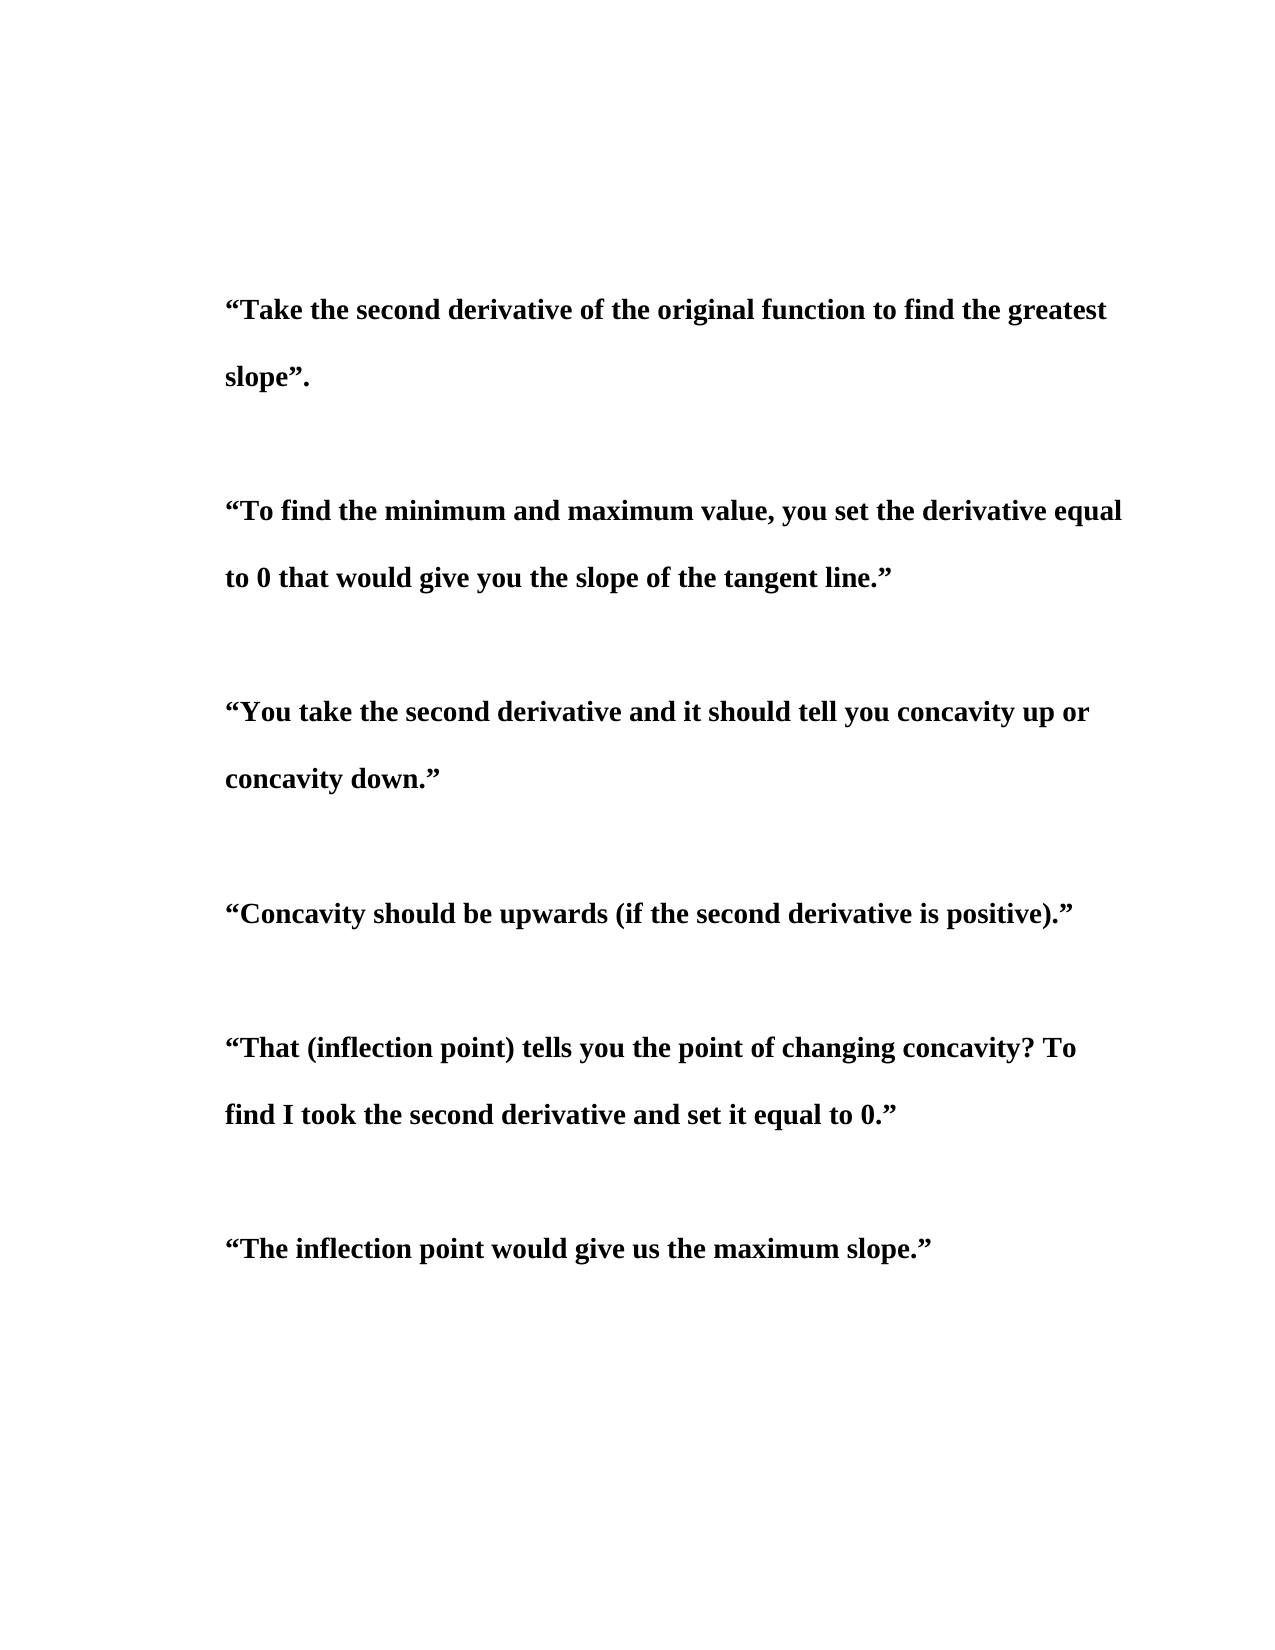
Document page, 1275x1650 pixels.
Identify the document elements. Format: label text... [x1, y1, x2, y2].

text “You take the second derivative and it should tell you concavity up or concavity down.” [225, 694, 1125, 795]
text “The inflection point would give us the maximum slope.” [225, 1231, 1125, 1265]
text “That (inflection point) tells you the point of changing concavity? To find I took the second derivative and set it equal to 0.” [225, 1030, 1125, 1131]
text “Take the second derivative of the original function to find the greatest slope”. [225, 292, 1125, 393]
text “Concavity should be upwards (if the second derivative is positive).” [225, 896, 1125, 929]
text “To find the minimum and maximum value, you set the derivative equal to 0 that would give you the slope of the tangent line.” [225, 493, 1125, 594]
